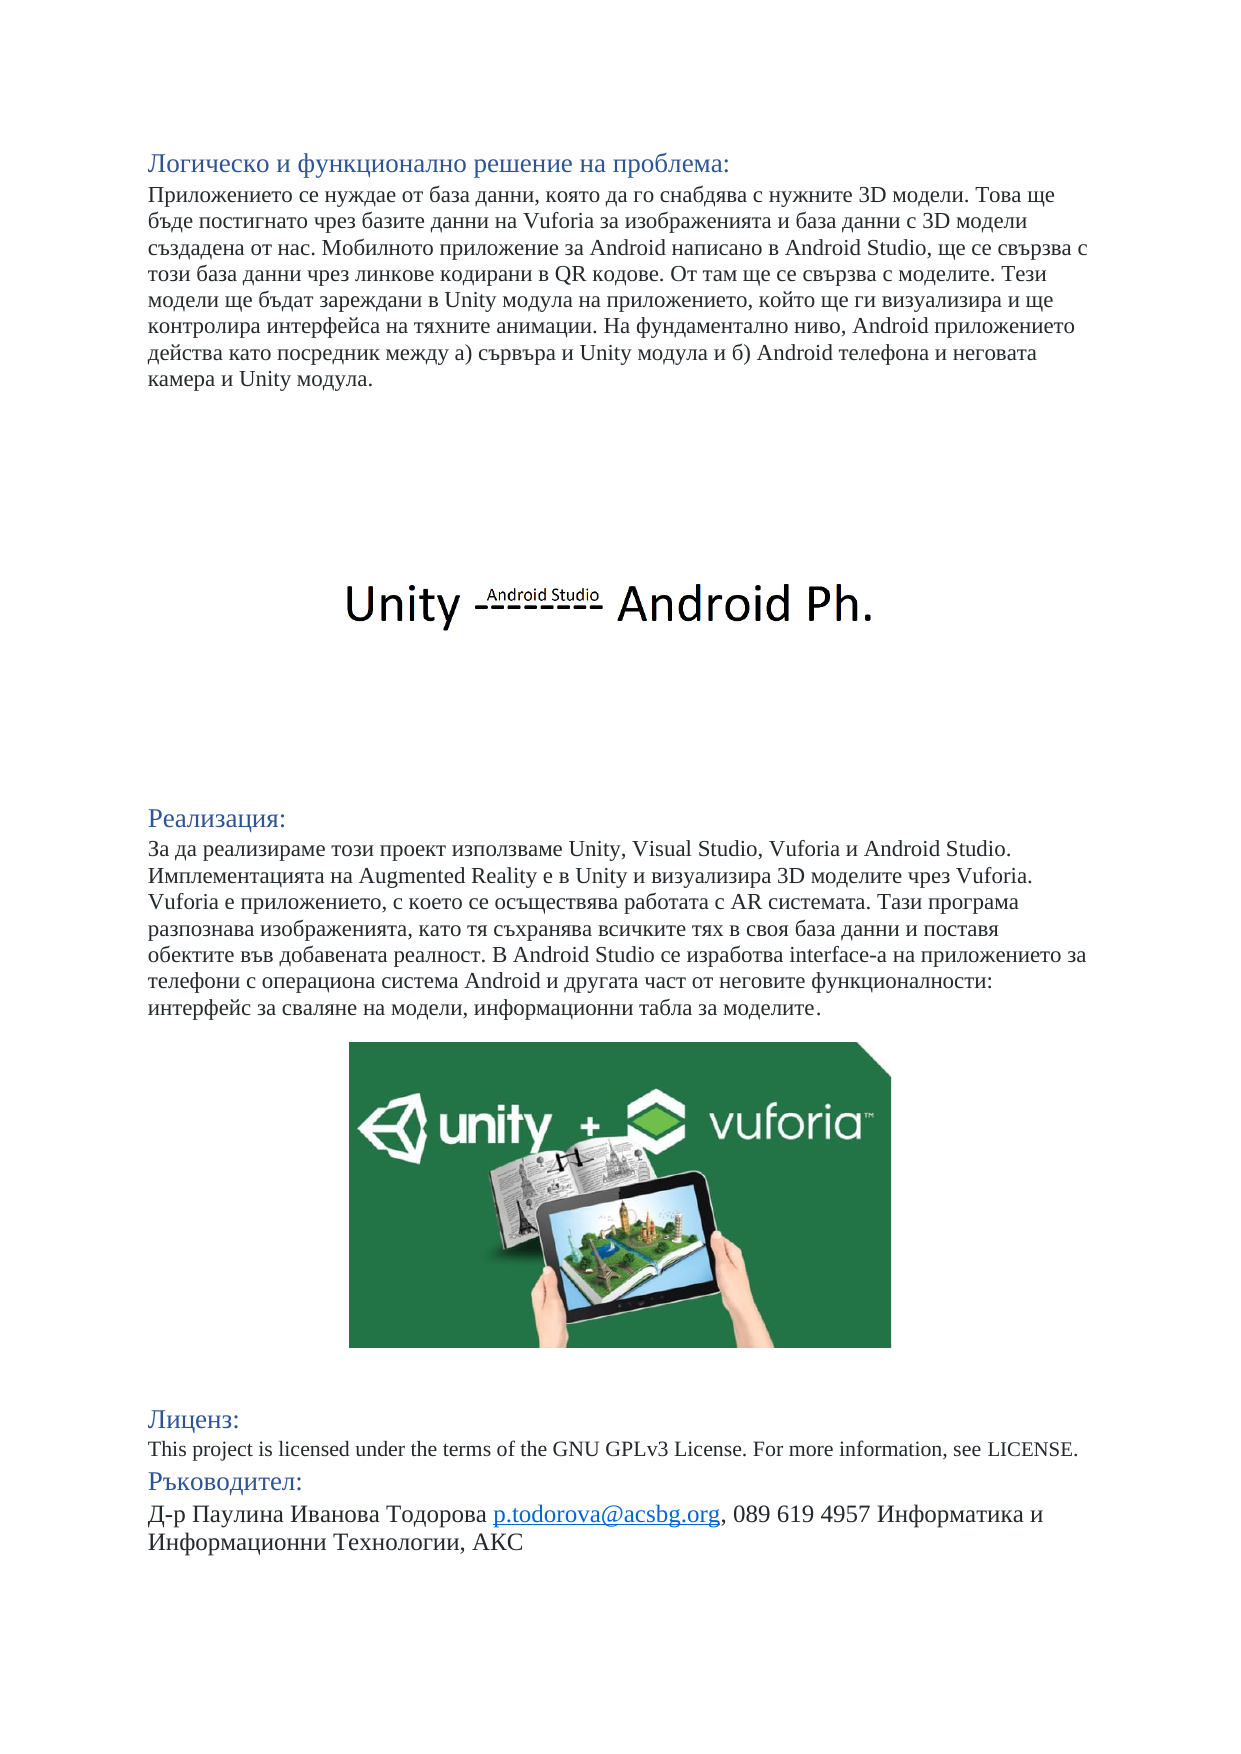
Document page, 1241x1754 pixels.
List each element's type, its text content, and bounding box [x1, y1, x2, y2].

subtitle Ръководител: [148, 1465, 1093, 1497]
subtitle Реализация: [148, 802, 1093, 833]
text This project is licensed under the terms of the GNU GPLv3 License. For more information, see LICENSE. [148, 1436, 1093, 1461]
subtitle Лиценз: [148, 1403, 1093, 1434]
subtitle Логическо и функционално решение на проблема: [148, 148, 1093, 179]
text Д-р Паулина Иванова Тодорова p.todorova@acsbg.org, 089 619 4957 Информатика и Информационни Технологии, АКС [148, 1499, 1093, 1556]
text Приложението се нуждае от база данни, която да го снабдява с нужните 3D модели. Това ще бъде постигнато чрез базите данни на Vuforia за изображенията и база данни с 3D модели създадена от нас. Мобилното приложение за Android написано в Android Studio, ще се свързва с този база данни чрез линкове кодирани в QR кодове. От там ще се свързва с моделите. Тези модели ще бъдат зареждани в Unity модула на приложението, който ще ги визуализира и ще контролира интерфейса на тяхните анимации. На фундаментално ниво, Android приложението действа като посредник между а) сървъра и Unity модула и б) Android телефона и неговата камера и Unity модула. [148, 181, 1093, 392]
text За да реализираме този проект използваме Unity, Visual Studio, Vuforia и Android Studio. Имплементацията на Augmented Reality е в Unity и визуализира 3D моделите чрез Vuforia. Vuforia е приложението, с което се осъществява работата с AR системата. Тази програма разпознава изображенията, като тя съхранява всичките тях в своя база данни и поставя обектите във добавената реалност. В Android Studio се изработва interface-а на приложението за телефони с операциона система Android и другата част от неговите функционалности: интерфейс за сваляне на модели, информационни табла за моделите. [148, 836, 1093, 1020]
